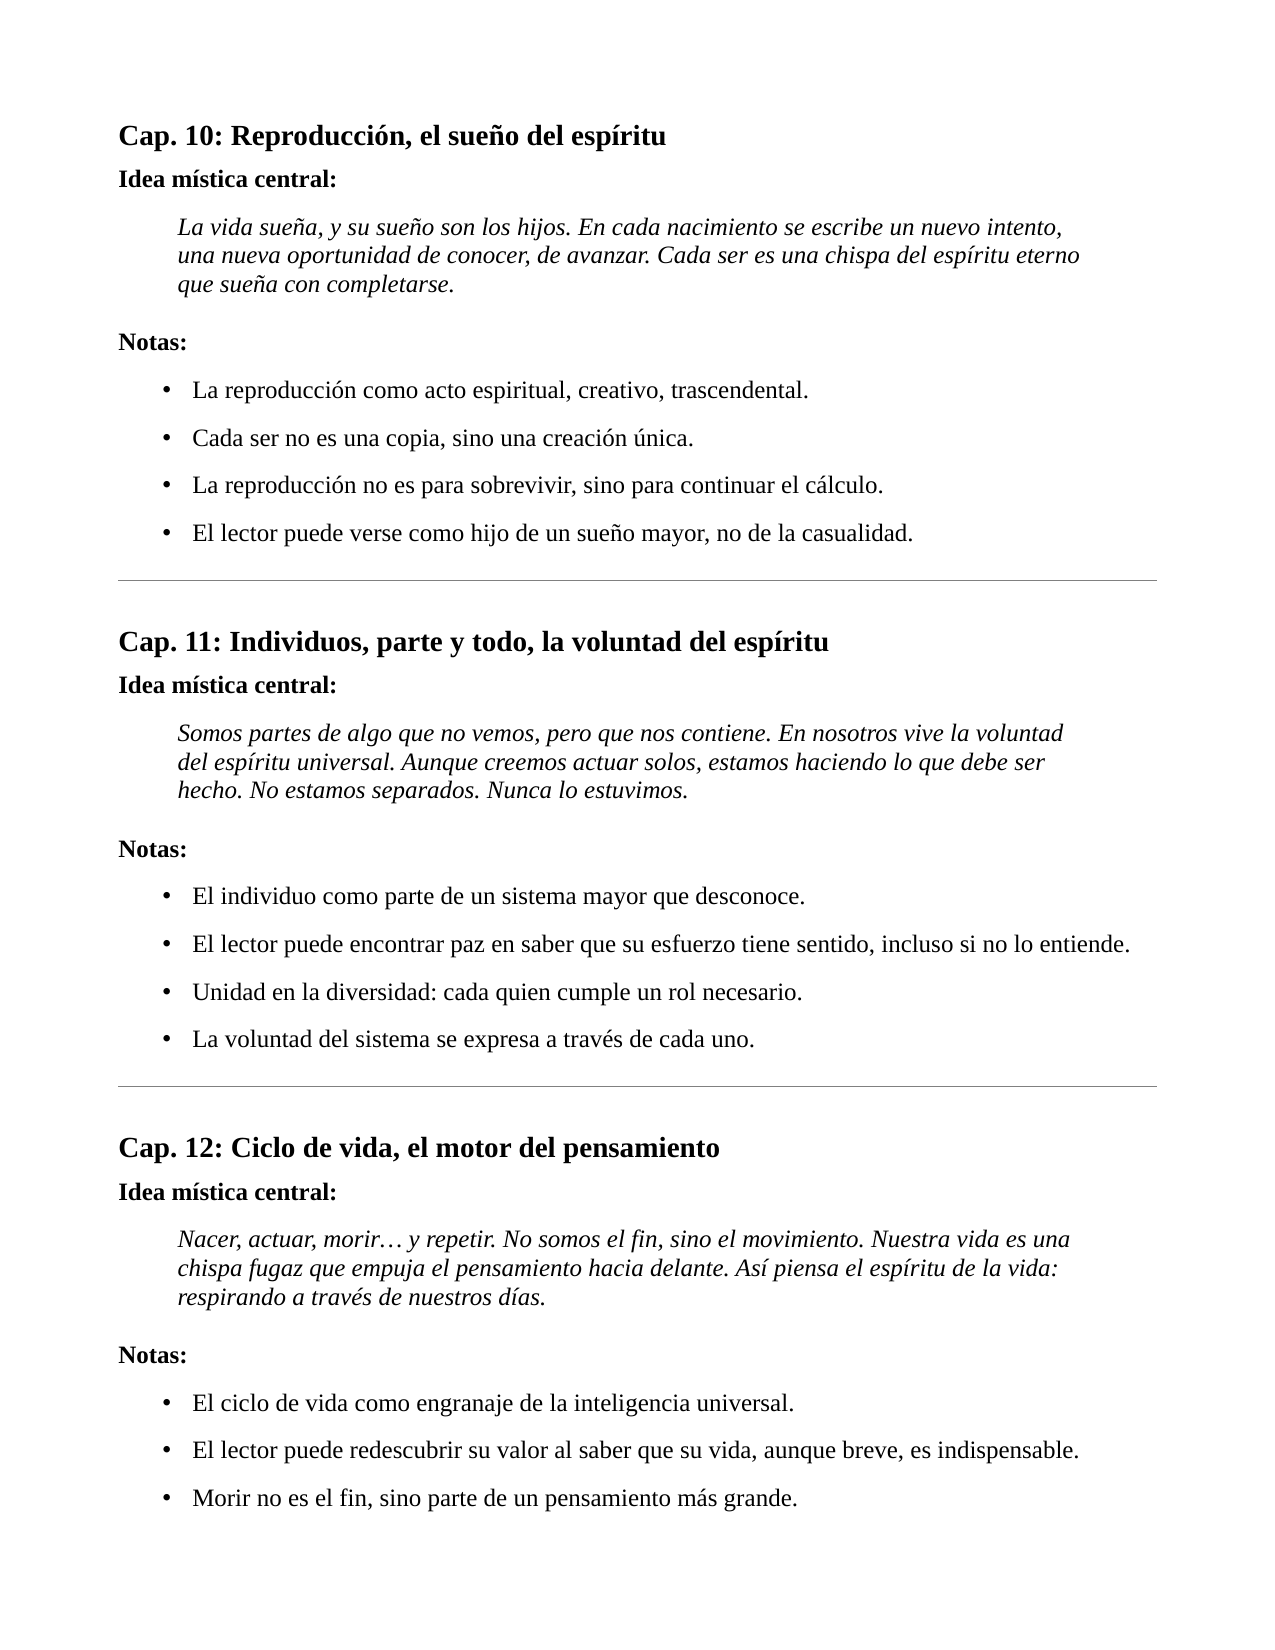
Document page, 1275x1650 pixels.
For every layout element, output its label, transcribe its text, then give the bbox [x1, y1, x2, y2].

text Notas: [118, 327, 1157, 356]
list El lector puede redescubrir su valor al saber que su vida, aunque breve, es indispensable. [162, 1435, 1157, 1464]
list Unidad en la diversidad: cada quien cumple un rol necesario. [162, 977, 1157, 1005]
list El lector puede verse como hijo de un sueño mayor, no de la casualidad. [162, 518, 1157, 547]
text Idea mística central: [118, 164, 1157, 193]
list Cada ser no es una copia, sino una creación única. [162, 423, 1157, 451]
list Morir no es el fin, sino parte de un pensamiento más grande. [162, 1483, 1157, 1512]
text Idea mística central: [118, 670, 1157, 699]
list La reproducción como acto espiritual, creativo, trascendental. [162, 375, 1157, 404]
list El lector puede encontrar paz en saber que su esfuerzo tiene sentido, incluso si no lo entiende. [162, 929, 1157, 958]
subtitle Cap. 10: Reproducción, el sueño del espíritu [118, 118, 1157, 152]
subtitle Cap. 11: Individuos, parte y todo, la voluntad del espíritu [118, 624, 1157, 658]
text Somos partes de algo que no vemos, pero que nos contiene. En nosotros vive la voluntad del espíritu universal. Aunque creemos actuar solos, estamos haciendo lo que debe ser hecho. No estamos separados. Nunca lo estuvimos. [177, 718, 1098, 804]
text Notas: [118, 1340, 1157, 1369]
list El ciclo de vida como engranaje de la inteligencia universal. [162, 1388, 1157, 1416]
subtitle Cap. 12: Ciclo de vida, el motor del pensamiento [118, 1131, 1157, 1164]
list La reproducción no es para sobrevivir, sino para continuar el cálculo. [162, 470, 1157, 499]
text Notas: [118, 834, 1157, 862]
list La voluntad del sistema se expresa a través de cada uno. [162, 1024, 1157, 1053]
text La vida sueña, y su sueño son los hijos. En cada nacimiento se escribe un nuevo intento, una nueva oportunidad de conocer, de avanzar. Cada ser es una chispa del espíritu eterno que sueña con completarse. [177, 212, 1098, 298]
text Idea mística central: [118, 1177, 1157, 1205]
text Nacer, actuar, morir… y repetir. No somos el fin, sino el movimiento. Nuestra vida es una chispa fugaz que empuja el pensamiento hacia delante. Así piensa el espíritu de la vida: respirando a través de nuestros días. [177, 1224, 1098, 1311]
list El individuo como parte de un sistema mayor que desconoce. [162, 881, 1157, 910]
